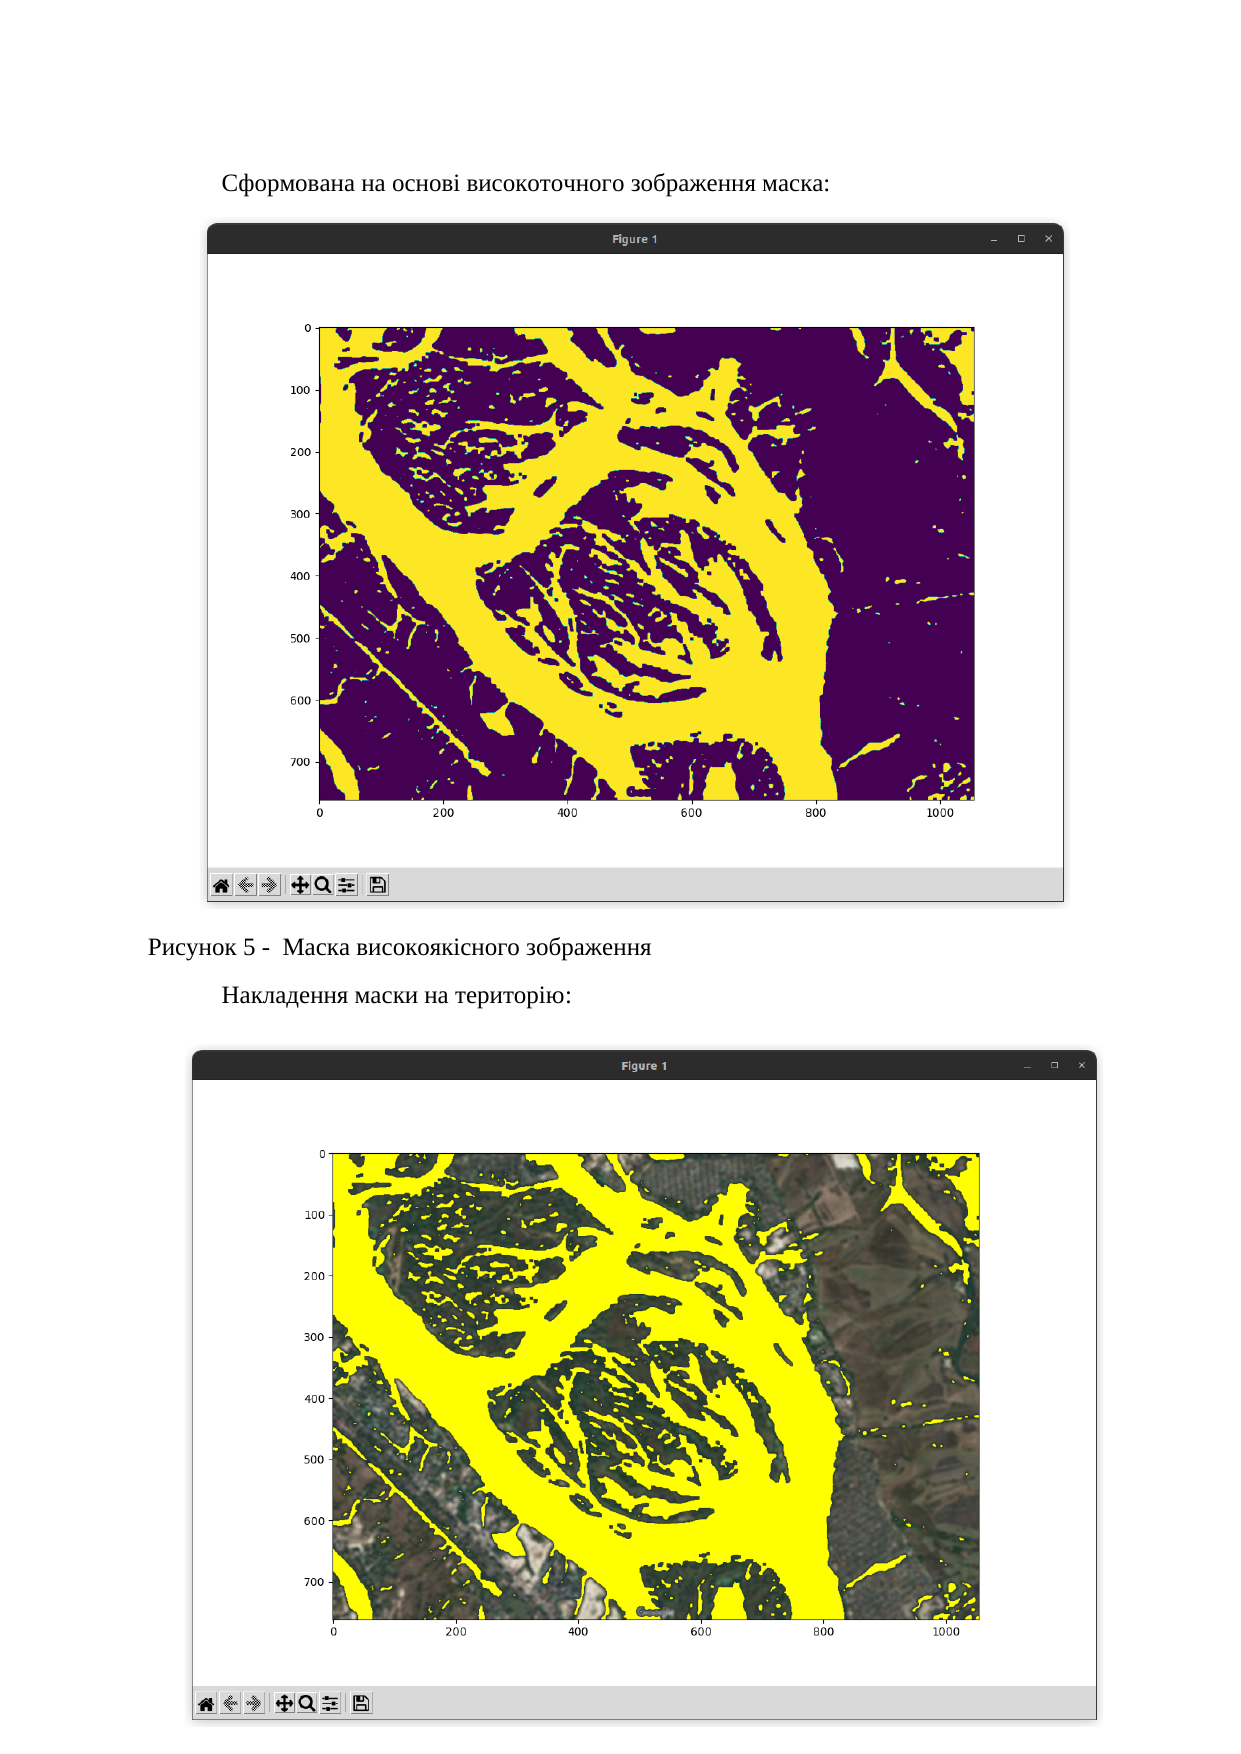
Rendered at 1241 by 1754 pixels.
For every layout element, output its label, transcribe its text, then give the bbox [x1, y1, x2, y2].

text Сформована на основі високоточного зображення маска: [148, 168, 1122, 196]
picture [184, 1044, 1104, 1727]
text Рисунок 5 - Маска високоякісного зображення [148, 217, 1122, 961]
picture [199, 217, 1071, 909]
text Накладення маски на територію: [148, 980, 1122, 1009]
